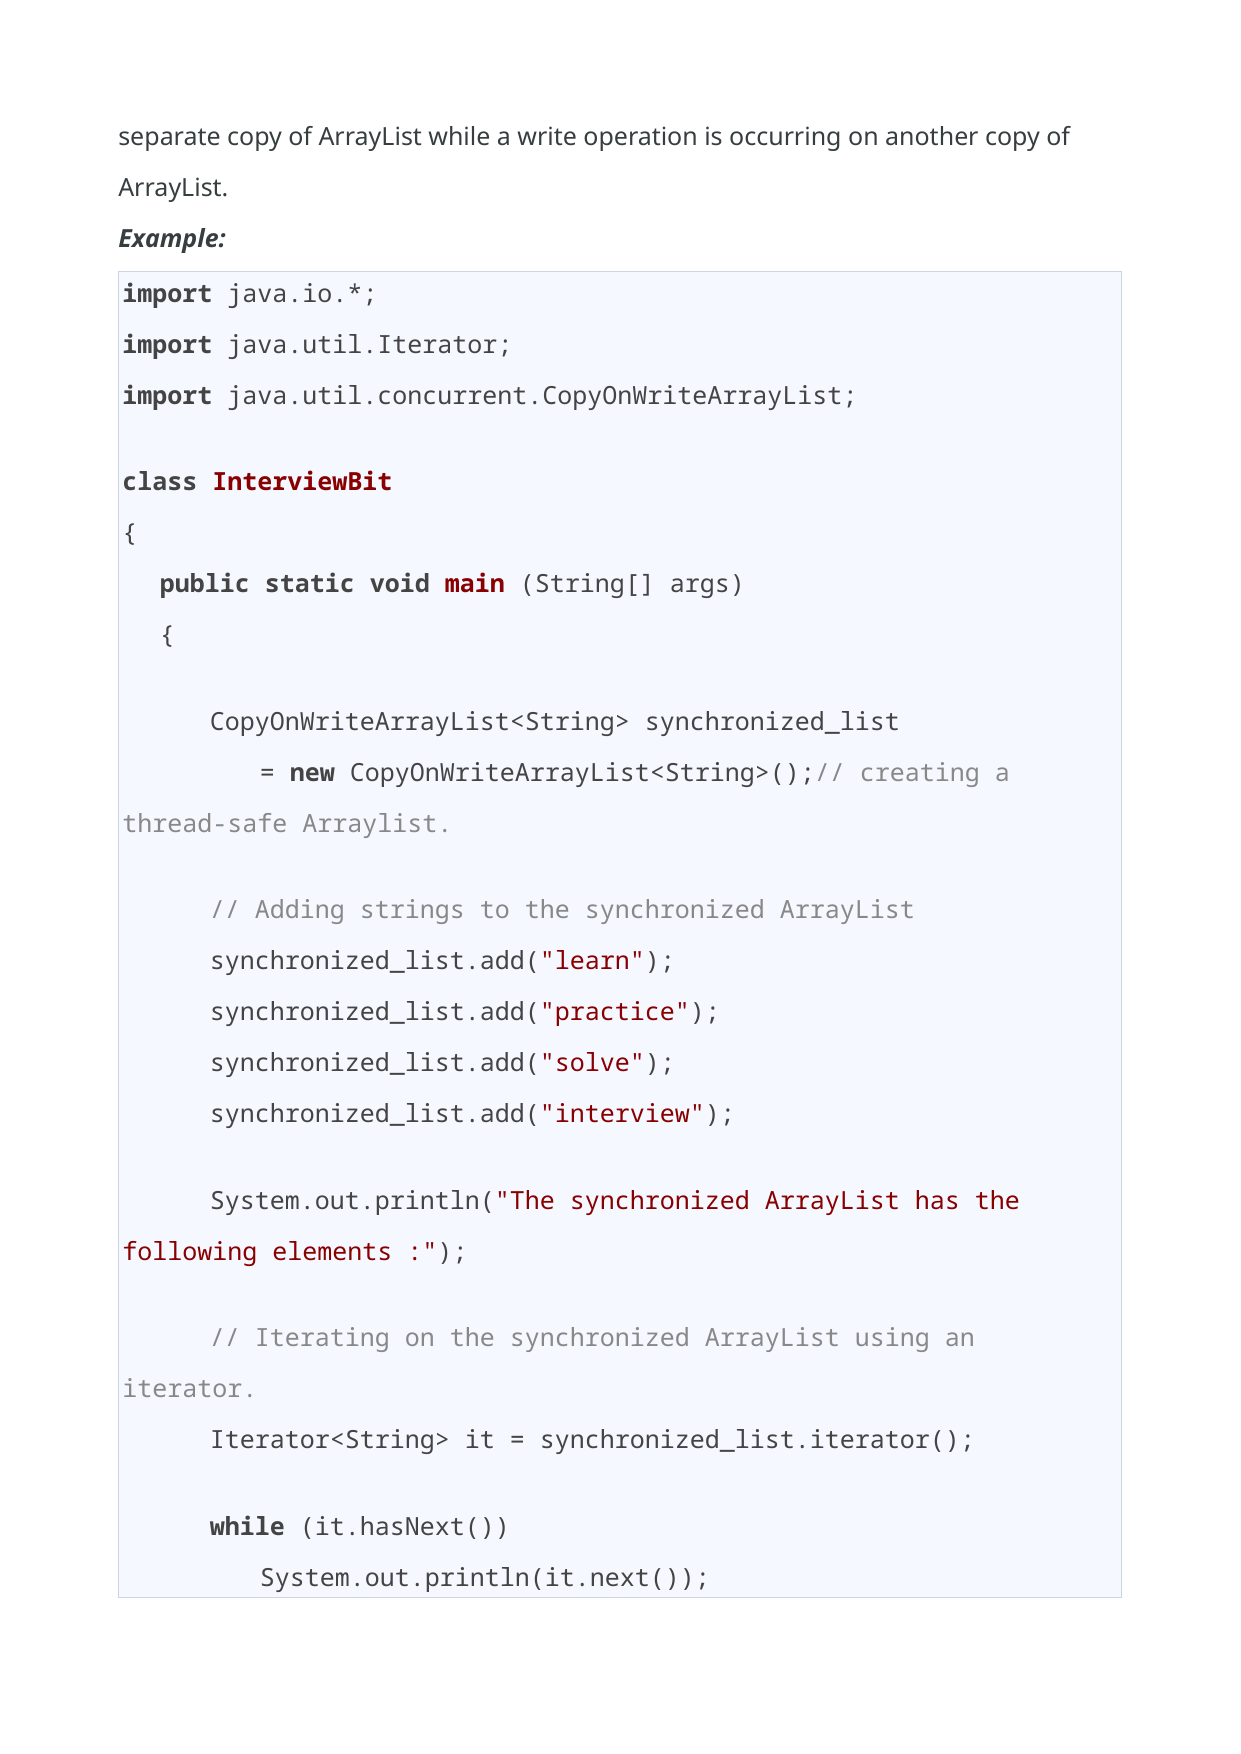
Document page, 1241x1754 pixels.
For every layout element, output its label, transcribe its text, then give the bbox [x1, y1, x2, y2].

text System.out.println(it.next()); [119, 1556, 1121, 1597]
text synchronized_list.add("learn"); [119, 939, 1121, 977]
text Iterator<String> it = synchronized_list.iterator(); [119, 1418, 1121, 1456]
text import java.util.Iterator; [119, 322, 1121, 360]
text // Iterating on the synchronized ArrayList using an iterator. [119, 1316, 1121, 1405]
text System.out.println("The synchronized ArrayList has the following elements :"); [119, 1178, 1121, 1268]
text while (it.hasNext()) [119, 1504, 1121, 1543]
text = new CopyOnWriteArrayList<String>();// creating a thread-safe Arraylist. [119, 750, 1121, 839]
text Example: [118, 220, 1122, 254]
text CopyOnWriteArrayList<String> synchronized_list [119, 699, 1121, 737]
text synchronized_list.add("solve"); [119, 1041, 1121, 1079]
text { [119, 511, 1121, 549]
text separate copy of ArrayList while a write operation is occurring on another copy of ArrayList. [118, 118, 1122, 203]
text synchronized_list.add("interview"); [119, 1092, 1121, 1130]
text class InterviewBit [119, 460, 1121, 498]
text import java.io.*; [119, 272, 1121, 309]
text synchronized_list.add("practice"); [119, 990, 1121, 1028]
text { [119, 613, 1121, 651]
text public static void main (String[] args) [119, 562, 1121, 600]
text // Adding strings to the synchronized ArrayList [119, 888, 1121, 926]
text import java.util.concurrent.CopyOnWriteArrayList; [119, 373, 1121, 411]
